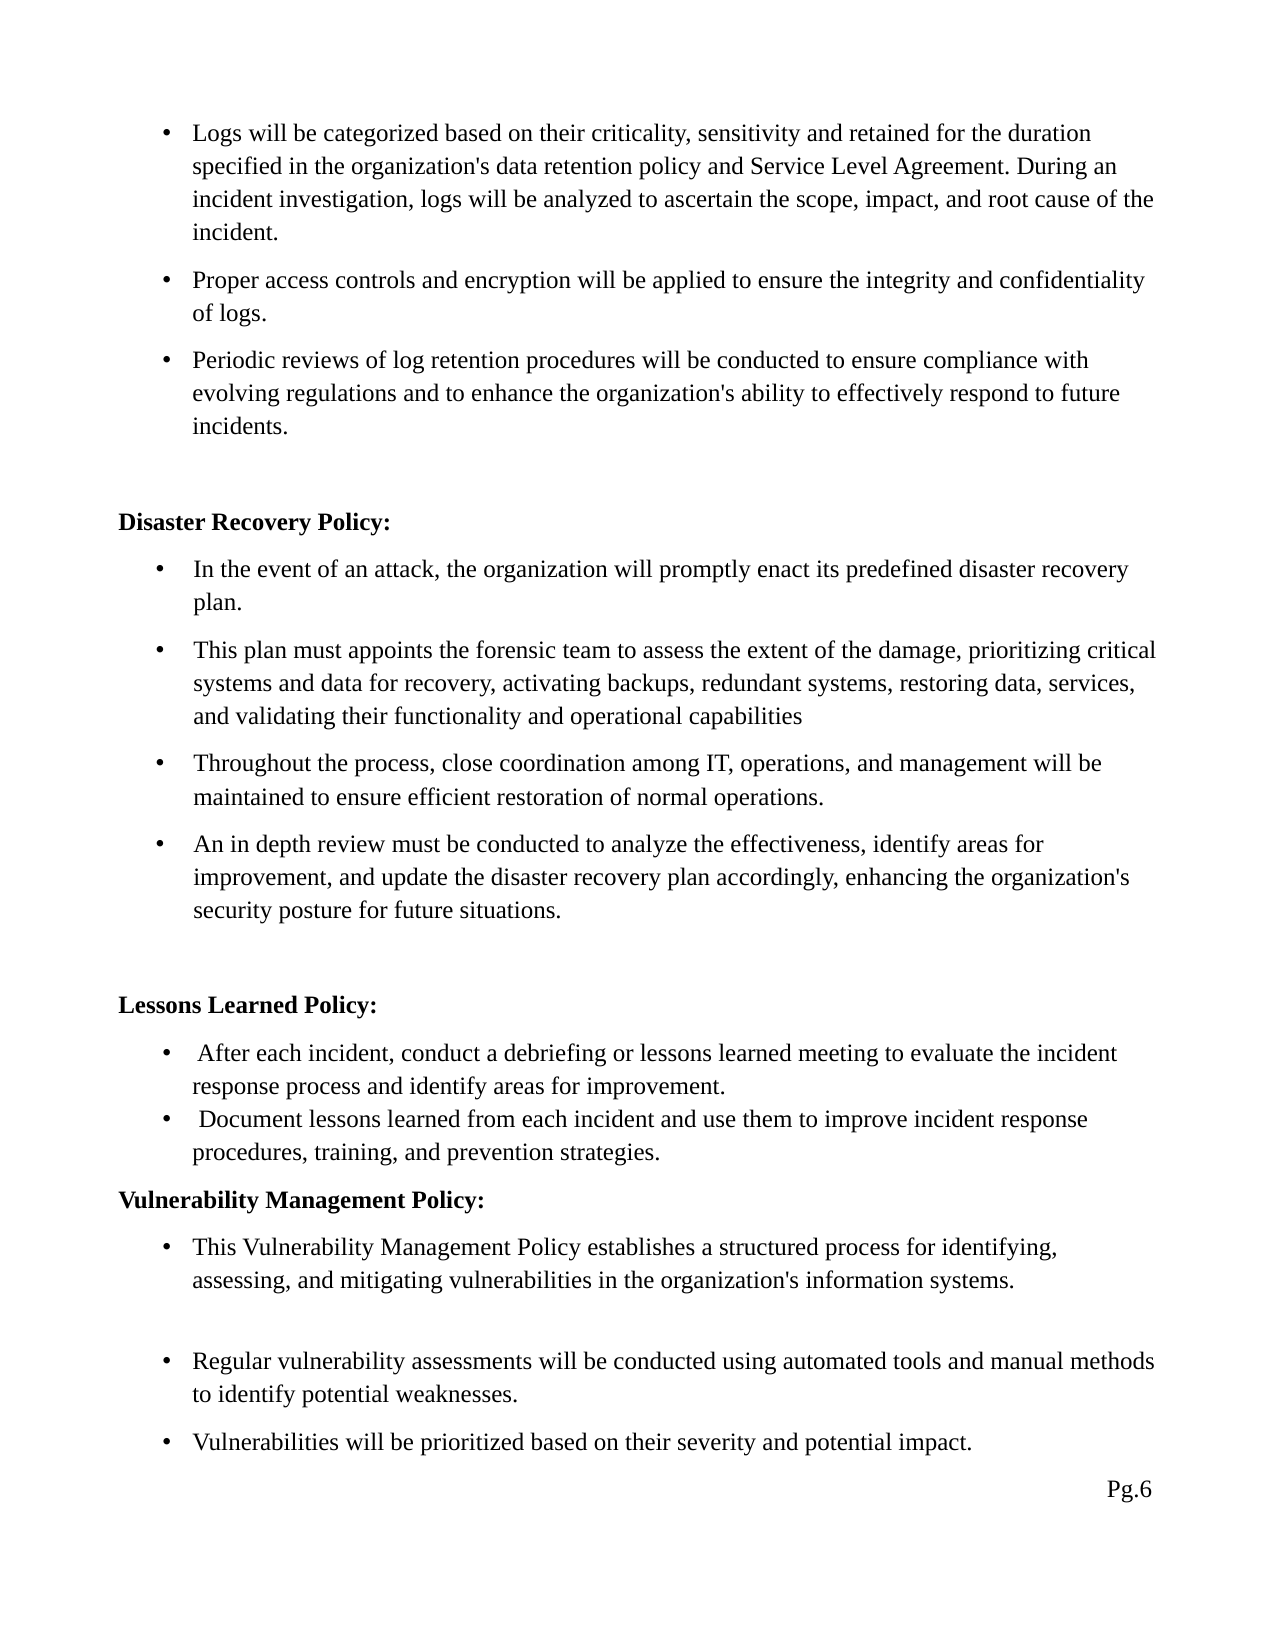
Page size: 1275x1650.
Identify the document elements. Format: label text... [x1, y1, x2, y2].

text Disaster Recovery Policy: [118, 507, 1157, 535]
list Proper access controls and encryption will be applied to ensure the integrity and confidentiality of logs. [162, 265, 1157, 327]
list In the event of an attack, the organization will promptly enact its predefined disaster recovery plan. [156, 554, 1157, 616]
list Pg.6 [827, 1474, 1157, 1503]
list Regular vulnerability assessments will be conducted using automated tools and manual methods to identify potential weaknesses. [162, 1346, 1157, 1408]
text Vulnerability Management Policy: [118, 1185, 1157, 1213]
text Lessons Learned Policy: [118, 990, 1157, 1019]
list Periodic reviews of log retention procedures will be conducted to ensure compliance with evolving regulations and to enhance the organization's ability to effectively respond to future incidents. [162, 345, 1157, 440]
list After each incident, conduct a debriefing or lessons learned meeting to evaluate the incident response process and identify areas for improvement. [162, 1038, 1157, 1100]
list Document lessons learned from each incident and use them to improve incident response procedures, training, and prevention strategies. [162, 1104, 1157, 1166]
list This Vulnerability Management Policy establishes a structured process for identifying, assessing, and mitigating vulnerabilities in the organization's information systems. [162, 1232, 1157, 1327]
list An in depth review must be conducted to analyze the effectiveness, identify areas for improvement, and update the disaster recovery plan accordingly, enhancing the organization's security posture for future situations. [156, 829, 1157, 924]
list This plan must appoints the forensic team to assess the extent of the damage, prioritizing critical systems and data for recovery, activating backups, redundant systems, restoring data, services, and validating their functionality and operational capabilities [156, 635, 1157, 730]
list Throughout the process, close coordination among IT, operations, and management will be maintained to ensure efficient restoration of normal operations. [156, 748, 1157, 810]
list Vulnerabilities will be prioritized based on their severity and potential impact. [162, 1427, 1157, 1455]
list Logs will be categorized based on their criticality, sensitivity and retained for the duration specified in the organization's data retention policy and Service Level Agreement. During an incident investigation, logs will be analyzed to ascertain the scope, impact, and root cause of the incident. [162, 118, 1157, 246]
